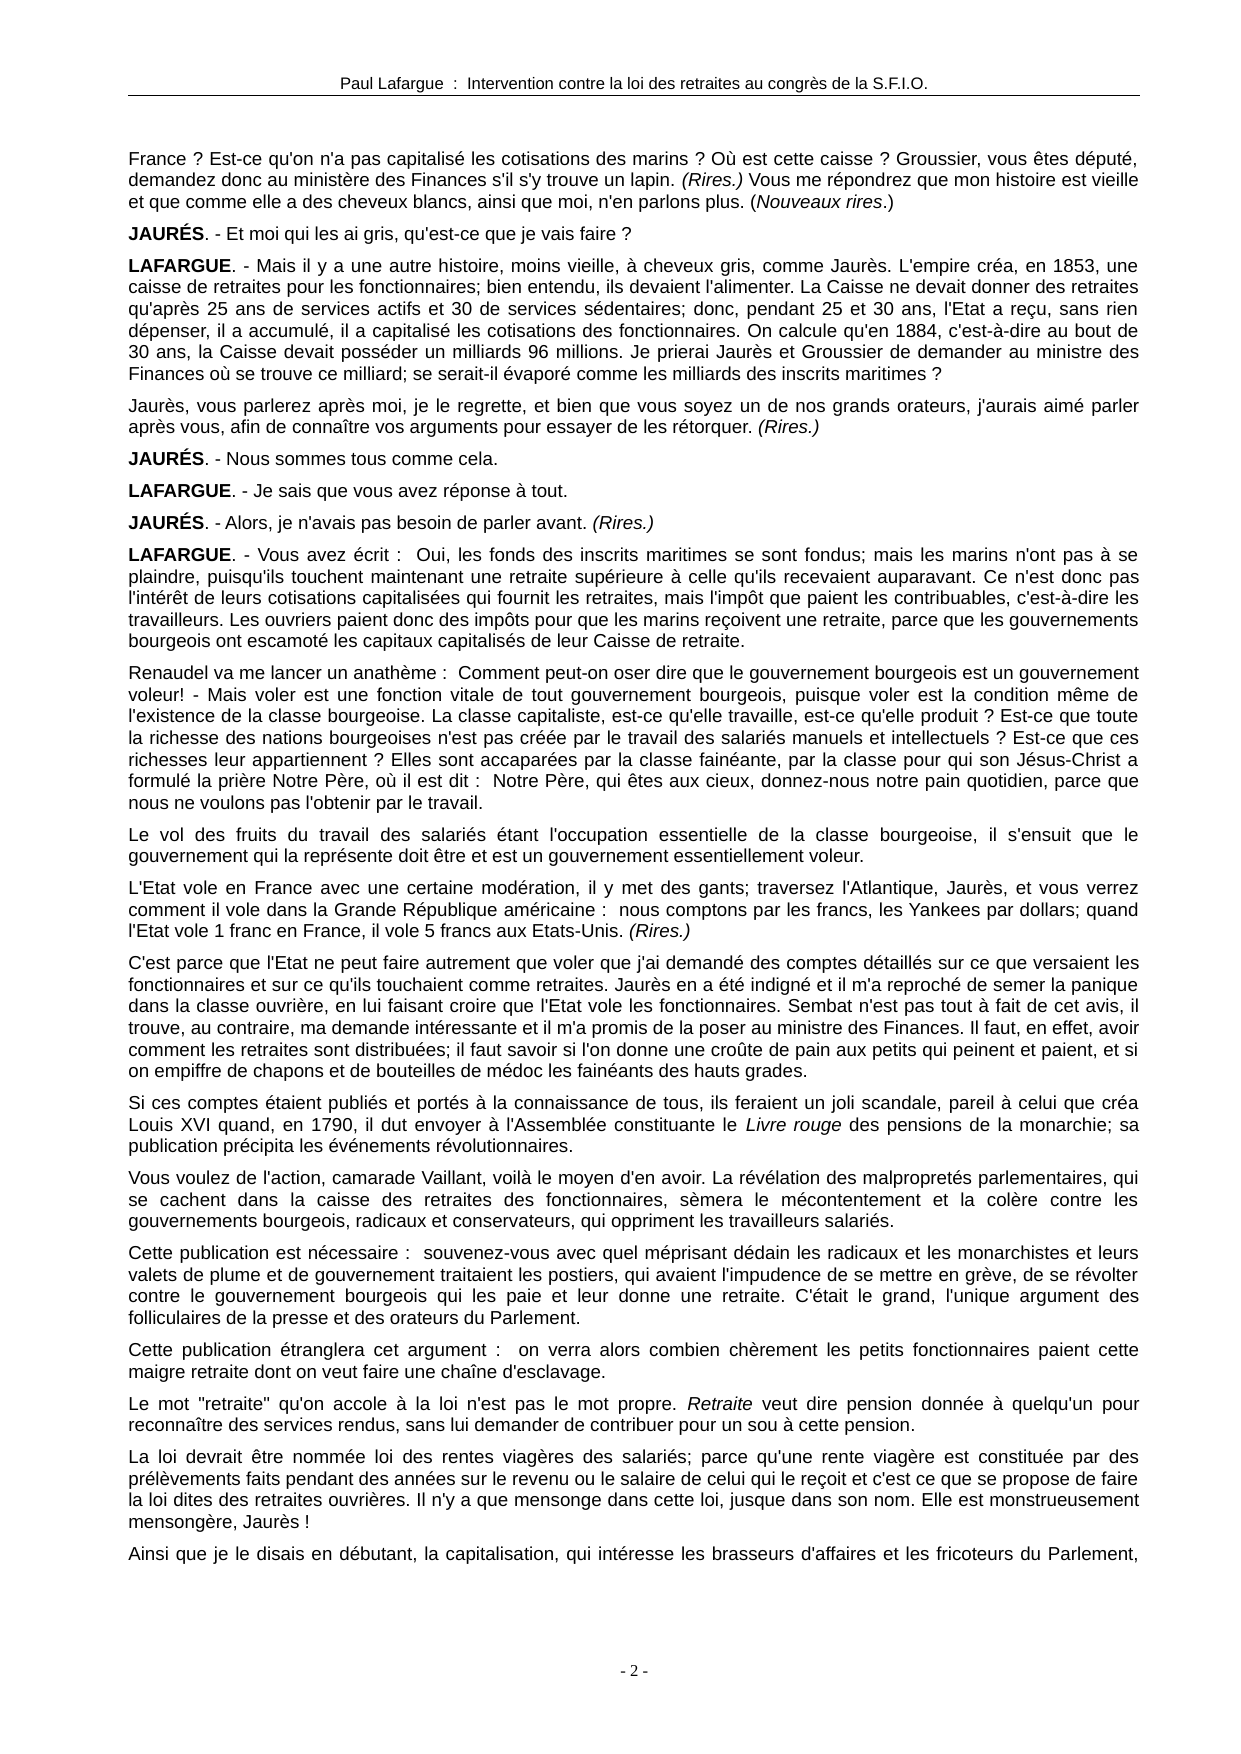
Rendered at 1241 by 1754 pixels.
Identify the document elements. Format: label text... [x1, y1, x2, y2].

text Jaurès, vous parlerez après moi, je le regrette, et bien que vous soyez un de nos grands orateurs, j'aurais aimé parler après vous, afin de connaître vos arguments pour essayer de les rétorquer. (Rires.) [128, 394, 1140, 438]
text La loi devrait être nommée loi des rentes viagères des salariés; parce qu'une rente viagère est constituée par des prélèvements faits pendant des années sur le revenu ou le salaire de celui qui le reçoit et c'est ce que se propose de faire la loi dites des retraites ouvrières. Il n'y a que mensonge dans cette loi, jusque dans son nom. Elle est monstrueusement mensongère, Jaurès ! [128, 1446, 1140, 1532]
text JAURÉS. - Alors, je n'avais pas besoin de parler avant. (Rires.) [128, 512, 1140, 533]
text C'est parce que l'Etat ne peut faire autrement que voler que j'ai demandé des comptes détaillés sur ce que versaient les fonctionnaires et sur ce qu'ils touchaient comme retraites. Jaurès en a été indigné et il m'a reproché de semer la panique dans la classe ouvrière, en lui faisant croire que l'Etat vole les fonctionnaires. Sembat n'est pas tout à fait de cet avis, il trouve, au contraire, ma demande intéressante et il m'a promis de la poser au ministre des Finances. Il faut, en effet, avoir comment les retraites sont distribuées; il faut savoir si l'on donne une croûte de pain aux petits qui peinent et paient, et si on empiffre de chapons et de bouteilles de médoc les fainéants des hauts grades. [128, 952, 1140, 1082]
text LAFARGUE. - Mais il y a une autre histoire, moins vieille, à cheveux gris, comme Jaurès. L'empire créa, en 1853, une caisse de retraites pour les fonctionnaires; bien entendu, ils devaient l'alimenter. La Caisse ne devait donner des retraites qu'après 25 ans de services actifs et 30 de services sédentaires; donc, pendant 25 et 30 ans, l'Etat a reçu, sans rien dépenser, il a accumulé, il a capitalisé les cotisations des fonctionnaires. On calcule qu'en 1884, c'est-à-dire au bout de 30 ans, la Caisse devait posséder un milliards 96 millions. Je prierai Jaurès et Groussier de demander au ministre des Finances où se trouve ce milliard; se serait-il évaporé comme les milliards des inscrits maritimes ? [128, 255, 1140, 384]
text Ainsi que je le disais en débutant, la capitalisation, qui intéresse les brasseurs d'affaires et les fricoteurs du Parlement, [128, 1543, 1140, 1564]
text Le vol des fruits du travail des salariés étant l'occupation essentielle de la classe bourgeoise, il s'ensuit que le gouvernement qui la représente doit être et est un gouvernement essentiellement voleur. [128, 823, 1140, 867]
text LAFARGUE. - Je sais que vous avez réponse à tout. [128, 480, 1140, 502]
text France ? Est-ce qu'on n'a pas capitalisé les cotisations des marins ? Où est cette caisse ? Groussier, vous êtes député, demandez donc au ministère des Finances s'il s'y trouve un lapin. (Rires.) Vous me répondrez que mon histoire est vieille et que comme elle a des cheveux blancs, ainsi que moi, n'en parlons plus. (Nouveaux rires.) [128, 148, 1140, 212]
text Renaudel va me lancer un anathème : Comment peut-on oser dire que le gouvernement bourgeois est un gouvernement voleur! - Mais voler est une fonction vitale de tout gouvernement bourgeois, puisque voler est la condition même de l'existence de la classe bourgeoise. La classe capitaliste, est-ce qu'elle travaille, est-ce qu'elle produit ? Est-ce que toute la richesse des nations bourgeoises n'est pas créée par le travail des salariés manuels et intellectuels ? Est-ce que ces richesses leur appartiennent ? Elles sont accaparées par la classe fainéante, par la classe pour qui son Jésus-Christ a formulé la prière Notre Père, où il est dit : Notre Père, qui êtes aux cieux, donnez-nous notre pain quotidien, parce que nous ne voulons pas l'obtenir par le travail. [128, 662, 1140, 813]
text Si ces comptes étaient publiés et portés à la connaissance de tous, ils feraient un joli scandale, pareil à celui que créa Louis XVI quand, en 1790, il dut envoyer à l'Assemblée constituante le Livre rouge des pensions de la monarchie; sa publication précipita les événements révolutionnaires. [128, 1092, 1140, 1157]
text LAFARGUE. - Vous avez écrit : Oui, les fonds des inscrits maritimes se sont fondus; mais les marins n'ont pas à se plaindre, puisqu'ils touchent maintenant une retraite supérieure à celle qu'ils recevaient auparavant. Ce n'est donc pas l'intérêt de leurs cotisations capitalisées qui fournit les retraites, mais l'impôt que paient les contribuables, c'est-à-dire les travailleurs. Les ouvriers paient donc des impôts pour que les marins reçoivent une retraite, parce que les gouvernements bourgeois ont escamoté les capitaux capitalisés de leur Caisse de retraite. [128, 544, 1140, 652]
text JAURÉS. - Nous sommes tous comme cela. [128, 448, 1140, 469]
text JAURÉS. - Et moi qui les ai gris, qu'est-ce que je vais faire ? [128, 223, 1140, 244]
text Cette publication est nécessaire : souvenez-vous avec quel méprisant dédain les radicaux et les monarchistes et leurs valets de plume et de gouvernement traitaient les postiers, qui avaient l'impudence de se mettre en grève, de se révolter contre le gouvernement bourgeois qui les paie et leur donne une retraite. C'était le grand, l'unique argument des folliculaires de la presse et des orateurs du Parlement. [128, 1242, 1140, 1328]
text Vous voulez de l'action, camarade Vaillant, voilà le moyen d'en avoir. La révélation des malpropretés parlementaires, qui se cachent dans la caisse des retraites des fonctionnaires, sèmera le mécontentement et la colère contre les gouvernements bourgeois, radicaux et conservateurs, qui oppriment les travailleurs salariés. [128, 1167, 1140, 1232]
text L'Etat vole en France avec une certaine modération, il y met des gants; traversez l'Atlantique, Jaurès, et vous verrez comment il vole dans la Grande République américaine : nous comptons par les francs, les Yankees par dollars; quand l'Etat vole 1 franc en France, il vole 5 francs aux Etats-Unis. (Rires.) [128, 877, 1140, 942]
text Cette publication étranglera cet argument : on verra alors combien chèrement les petits fonctionnaires paient cette maigre retraite dont on veut faire une chaîne d'esclavage. [128, 1339, 1140, 1382]
text Le mot "retraite" qu'on accole à la loi n'est pas le mot propre. Retraite veut dire pension donnée à quelqu'un pour reconnaître des services rendus, sans lui demander de contribuer pour un sou à cette pension. [128, 1392, 1140, 1436]
